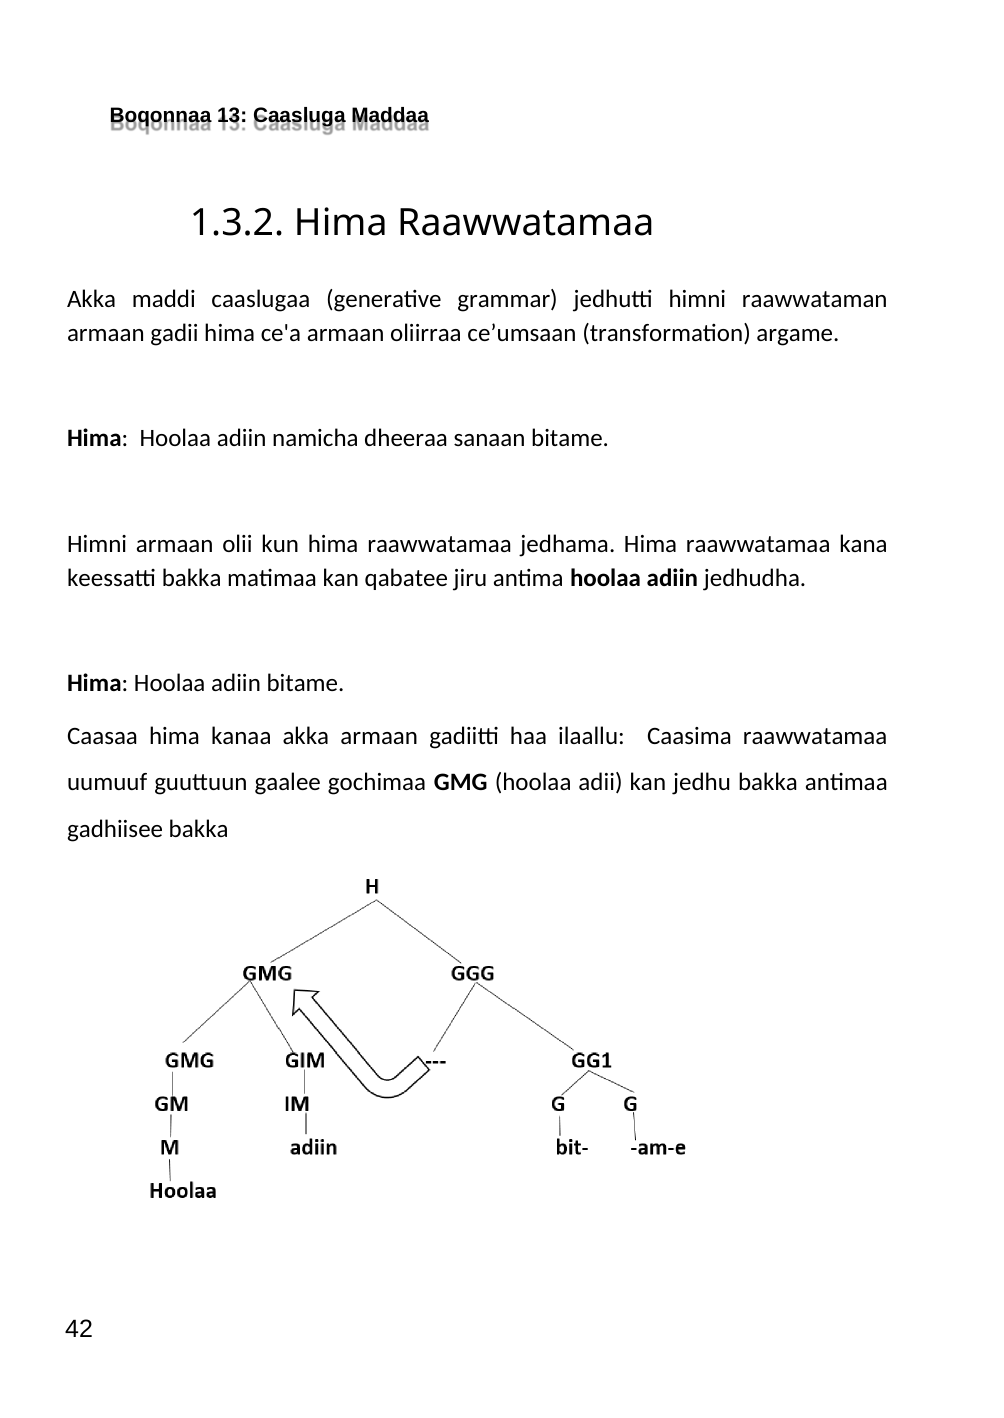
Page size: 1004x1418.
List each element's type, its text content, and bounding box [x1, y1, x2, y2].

picture [95, 102, 455, 149]
text Himni armaan olii kun hima raawwatamaa jedhama. Hima raawwatamaa kana keessatti bakka matimaa kan qabatee jiru antima hoolaa adiin jedhudha. [67, 528, 889, 592]
text Caasaa hima kanaa akka armaan gadiitti haa ilaallu: Caasima raawwatamaa uumuuf guuttuun gaalee gochimaa GMG (hoolaa adii) kan jedhu bakka antimaa gadhiisee bakka [67, 720, 889, 843]
subtitle 1.3.2. Hima Raawwatamaa [63, 196, 895, 247]
text Hima: Hoolaa adiin bitame. [67, 667, 889, 698]
picture [43, 859, 750, 1248]
text Akka maddi caaslugaa (generative grammar) jedhutti himni raawwataman armaan gadii hima ce'a armaan oliirraa ce’umsaan (transformation) argame. [67, 283, 889, 347]
text Hima: Hoolaa adiin namicha dheeraa sanaan bitame. [67, 422, 889, 453]
